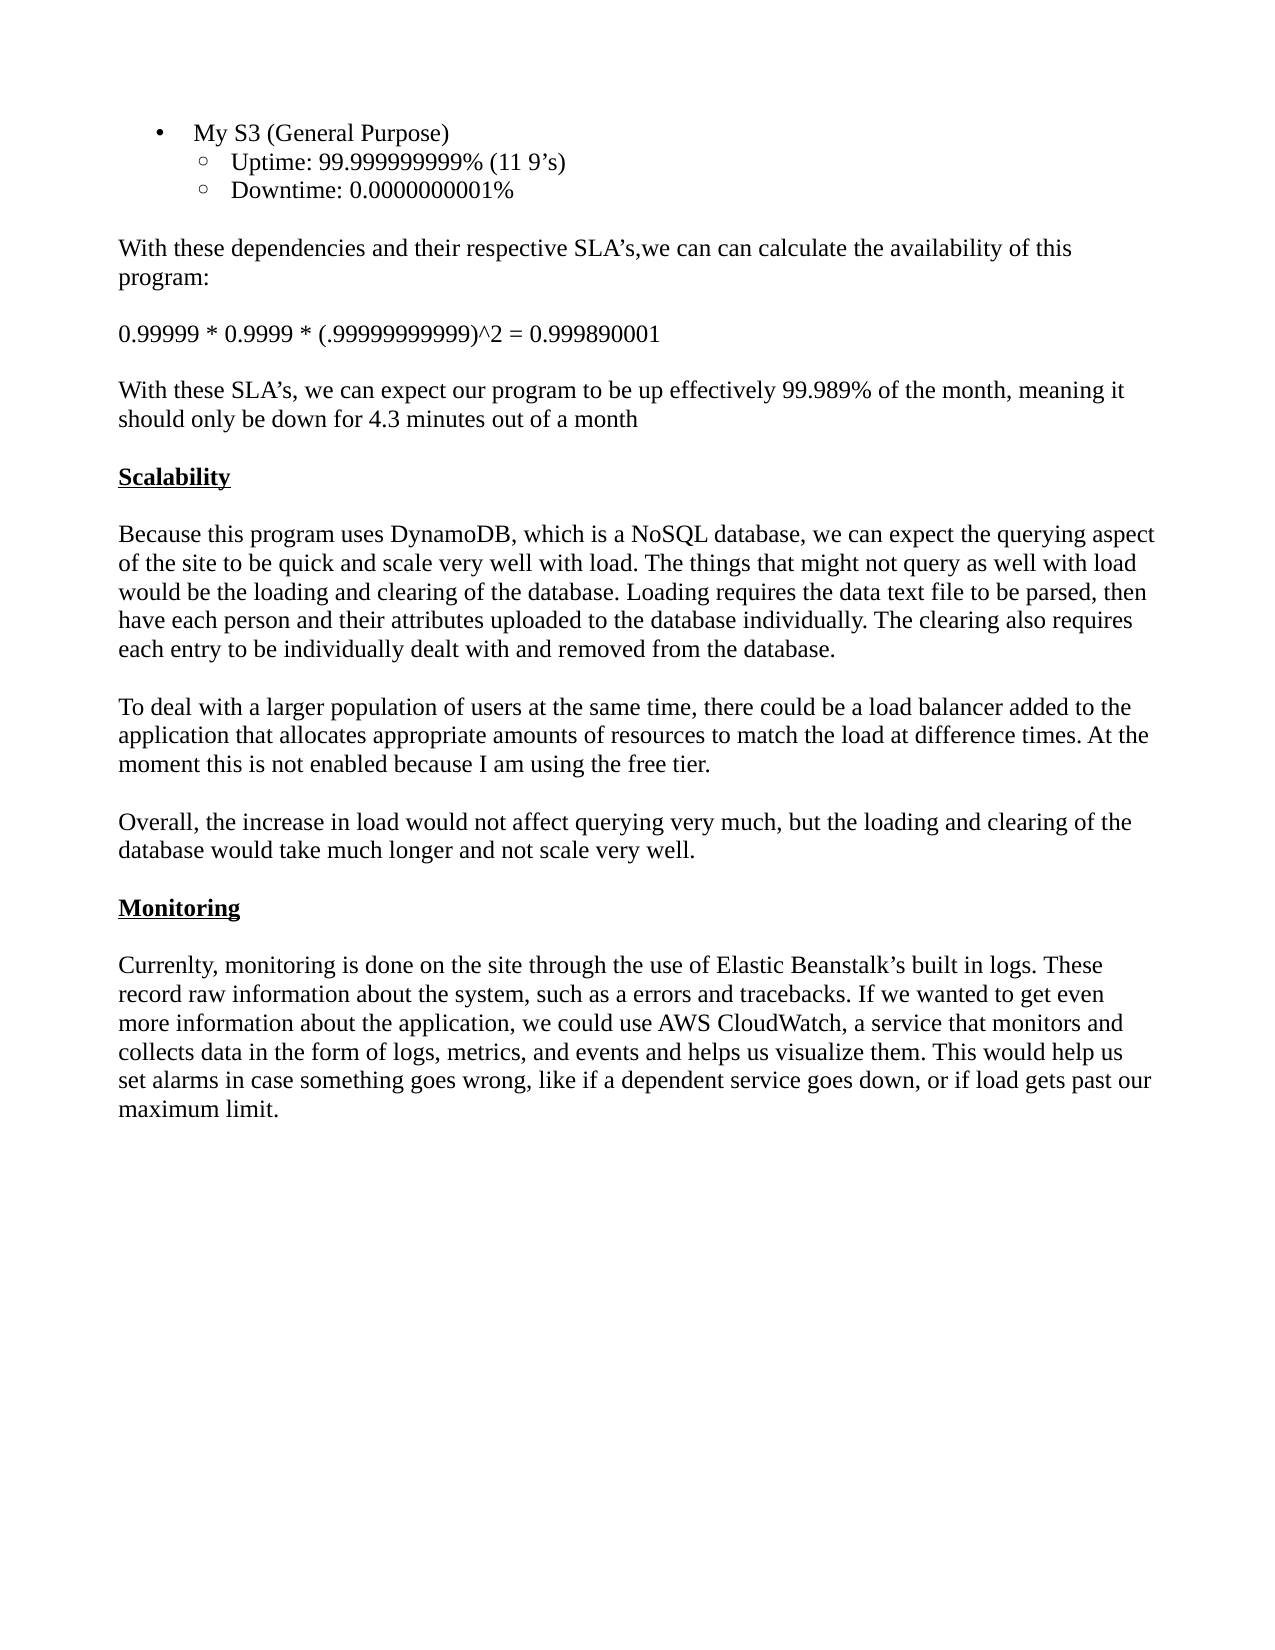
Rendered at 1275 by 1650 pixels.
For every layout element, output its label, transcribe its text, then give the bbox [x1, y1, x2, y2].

list Downtime: 0.0000000001% [193, 176, 1157, 204]
list My S3 (General Purpose) [156, 118, 1157, 147]
text Because this program uses DynamoDB, which is a NoSQL database, we can expect the querying aspect of the site to be quick and scale very well with load. The things that might not query as well with load would be the loading and clearing of the database. Loading requires the data text file to be parsed, then have each person and their attributes uploaded to the database individually. The clearing also requires each entry to be individually dealt with and removed from the database. [118, 519, 1157, 663]
text Scalability [118, 462, 1157, 490]
text With these dependencies and their respective SLA’s,we can can calculate the availability of this program: [118, 233, 1157, 291]
text Monitoring [118, 893, 1157, 922]
text Overall, the increase in load would not affect querying very much, but the loading and clearing of the database would take much longer and not scale very well. [118, 807, 1157, 864]
text With these SLA’s, we can expect our program to be up effectively 99.989% of the month, meaning it should only be down for 4.3 minutes out of a month [118, 375, 1157, 433]
text 0.99999 * 0.9999 * (.99999999999)^2 = 0.999890001 [118, 319, 1157, 348]
text To deal with a larger population of users at the same time, there could be a load balancer added to the application that allocates appropriate amounts of resources to match the load at difference times. At the moment this is not enabled because I am using the free tier. [118, 692, 1157, 778]
list Uptime: 99.999999999% (11 9’s) [193, 147, 1157, 176]
text Currenlty, monitoring is done on the site through the use of Elastic Beanstalk’s built in logs. These record raw information about the system, such as a errors and tracebacks. If we wanted to get even more information about the application, we could use AWS CloudWatch, a service that monitors and collects data in the form of logs, metrics, and events and helps us visualize them. This would help us set alarms in case something goes wrong, like if a dependent service goes down, or if load gets past our maximum limit. [118, 950, 1157, 1123]
